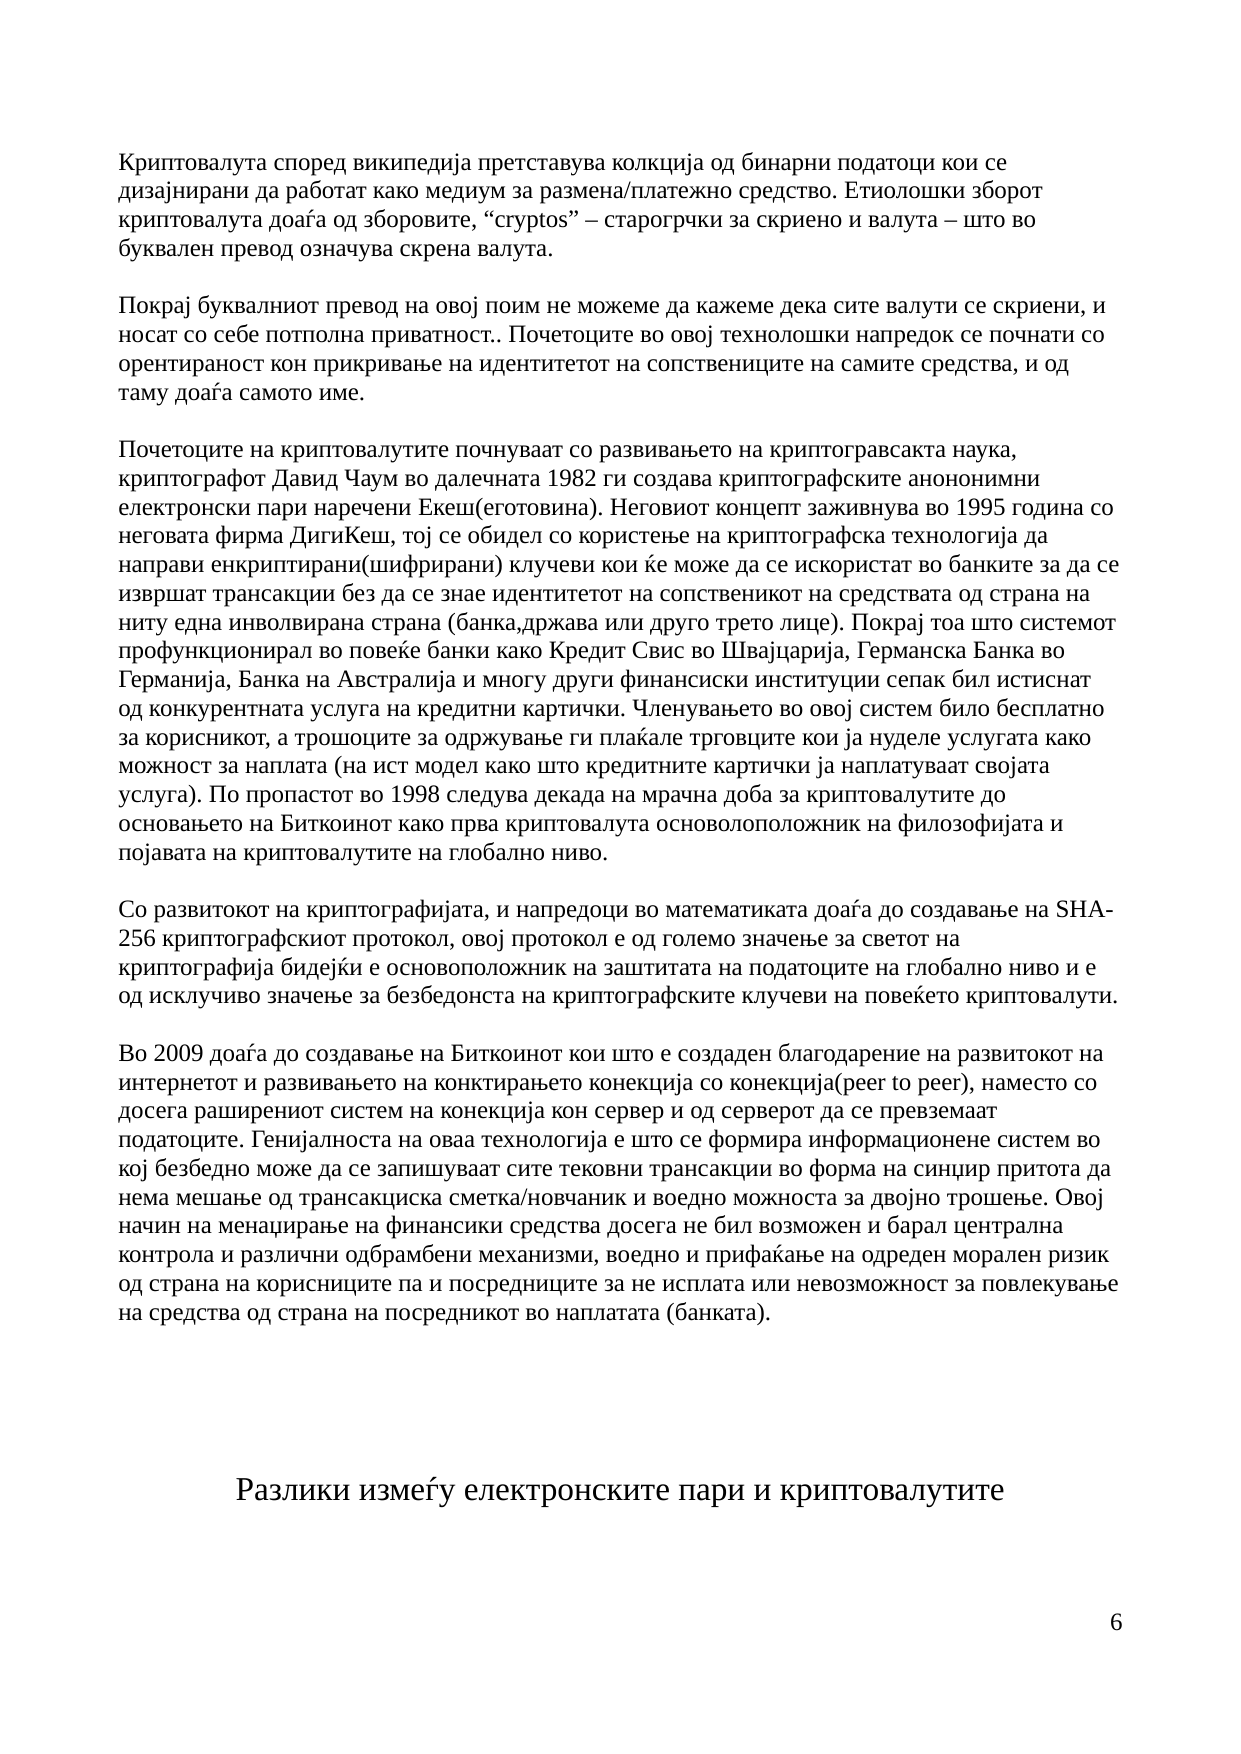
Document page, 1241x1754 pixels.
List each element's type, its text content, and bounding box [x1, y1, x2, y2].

text Во 2009 доаѓа до создавање на Биткоинот кои што е создаден благодарение на развитокот на интернетот и развивањето на конктирањето конекција со конекција(peer to peer), наместо со досега раширениот систем на конекција кон сервер и од серверот да се превземаат податоците. Генијалноста на оваа технологија е што се формира информационене систем во кој безбедно може да се запишуваат сите тековни трансакции во форма на синџир притота да нема мешање од трансакциска сметка/новчаник и воедно можноста за двојно трошење. Овој начин на менаџирање на финансики средства досега не бил возможен и барал централна контрола и различни одбрамбени механизми, воедно и прифаќање на одреден морален ризик од страна на корисниците па и посредниците за не исплата или невозможност за повлекување на средства од страна на посредникот во наплатата (банката). [118, 1038, 1122, 1326]
text Со развитокот на криптографијата, и напредоци во математиката доаѓа до создавање на SHA-256 криптографскиот протокол, овој протокол е од големо значење за светот на криптографија бидејќи е основоположник на заштитата на податоците на глобално ниво и е од исклучиво значење за безбедонста на криптографските клучеви на повеќето криптовалути. [118, 894, 1122, 1009]
text Разлики измеѓу електронските пари и криптовалутите [118, 1469, 1122, 1508]
text Криптовалута според википедија претставува колкција од бинарни податоци кои се дизајнирани да работат како медиум за размена/платежно средство. Етиолошки зборот криптовалута доаѓа од зборовите, “cryptos” – старогрчки за скриено и валута – што во буквален превод означува скрена валута. [118, 147, 1122, 262]
text Почетоците на криптовалутите почнуваат со развивањето на криптогравсакта наука, криптографот Давид Чаум во далечната 1982 ги создава криптографските анононимни електронски пари наречени Екеш(еготовина). Неговиот концепт заживнува во 1995 година со неговата фирма ДигиКеш, тој се обидел со користење на криптографска технологија да направи енкриптирани(шифрирани) клучеви кои ќе може да се искористат во банките за да се извршат трансакции без да се знае идентитетот на сопственикот на средствата од страна на ниту една инволвирана страна (банка,држава или друго трето лице). Покрај тоа што системот профункционирал во повеќе банки како Кредит Свис во Швајцарија, Германска Банка во Германија, Банка на Австралија и многу други финансиски институции сепак бил истиснат од конкурентната услуга на кредитни картички. Членувањето во овој систем било бесплатно за корисникот, а трошоците за одржување ги плаќале трговците кои ја нуделе услугата како можност за наплата (на ист модел како што кредитните картички ја наплатуваат својата услуга). По пропастот во 1998 следува декада на мрачна доба за криптовалутите до основањето на Биткоинот како прва криптовалута основолоположник на филозофијата и појавата на криптовалутите на глобално ниво. [118, 434, 1122, 866]
text Покрај буквалниот превод на овој поим не можеме да кажеме дека сите валути се скриени, и носат со себе потполна приватност.. Почетоците во овој технолошки напредок се почнати со орентираност кон прикривање на идентитетот на сопствениците на самите средства, и од таму доаѓа самото име. [118, 291, 1122, 406]
